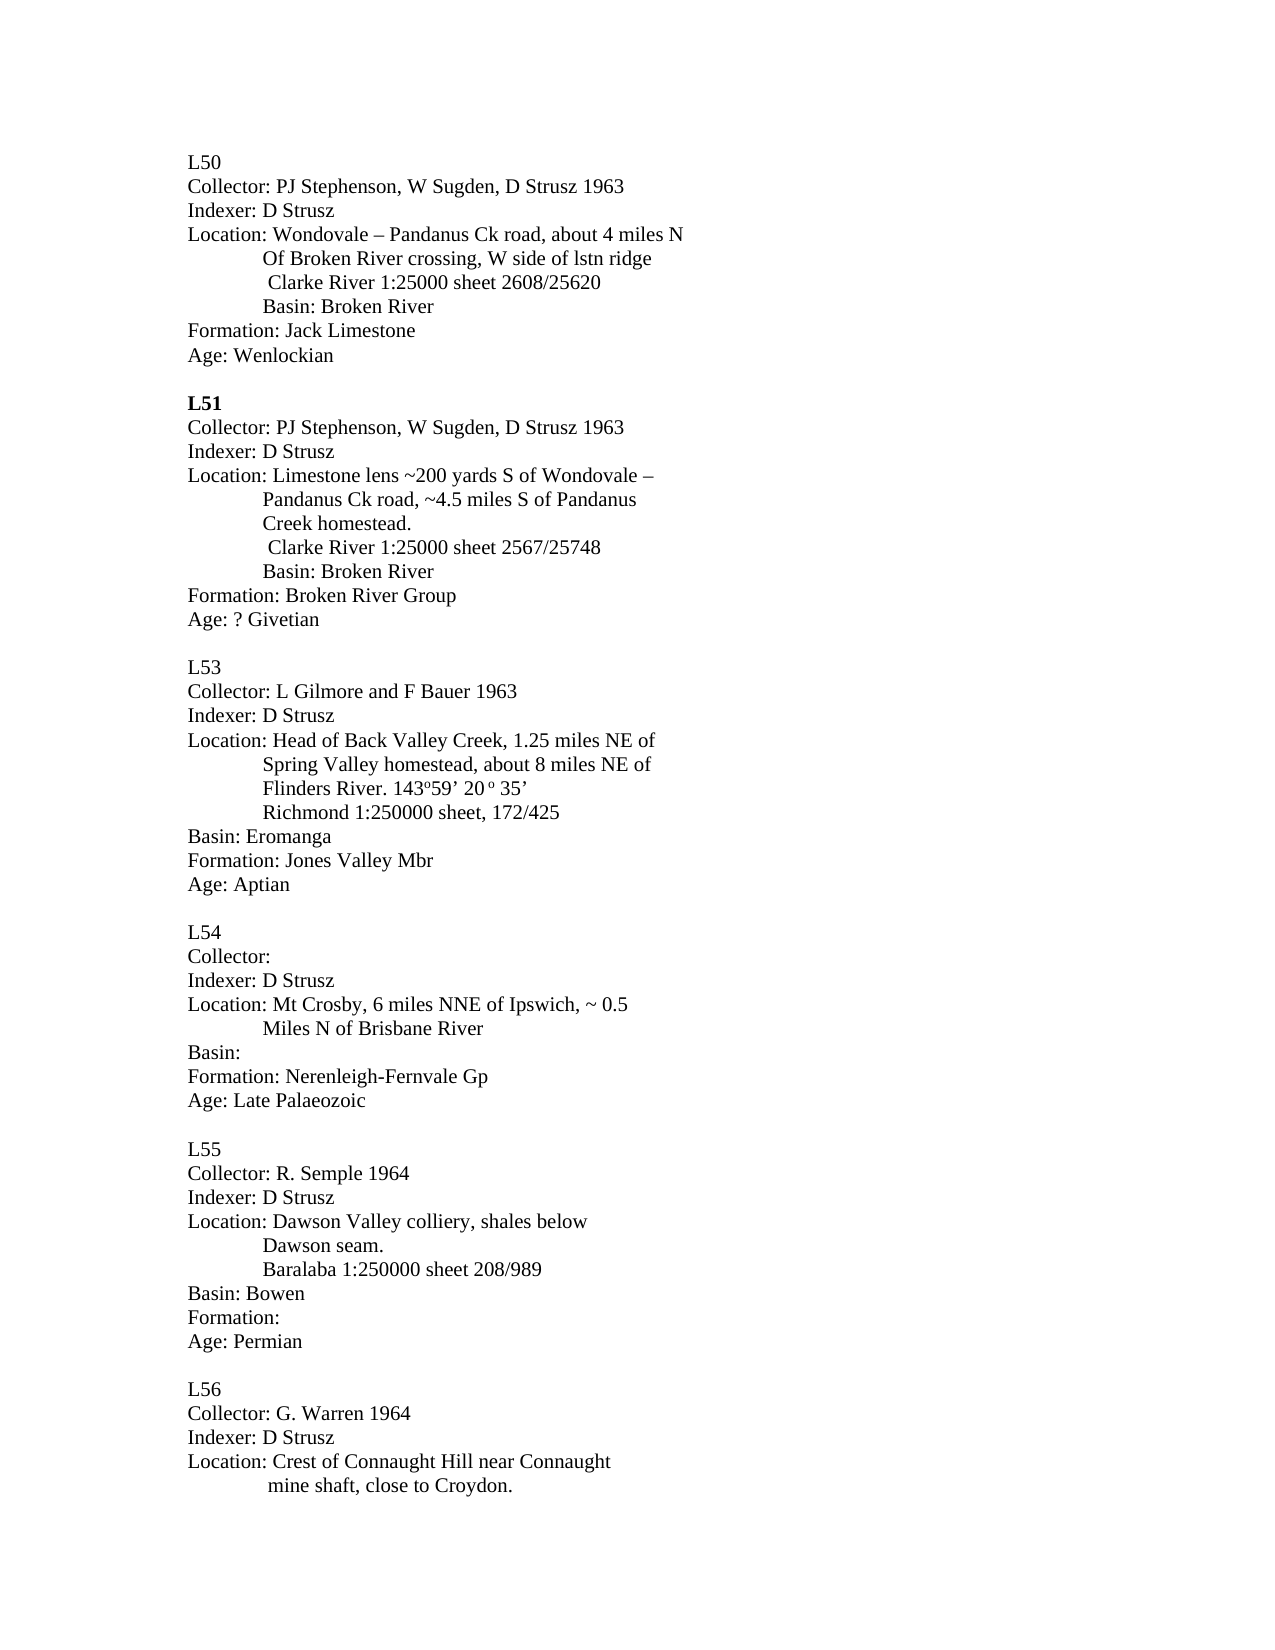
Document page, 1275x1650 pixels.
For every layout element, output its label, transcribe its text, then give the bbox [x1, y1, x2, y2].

text Of Broken River crossing, W side of lstn ridge [187, 246, 1087, 270]
text Baralaba 1:250000 sheet 208/989 [187, 1257, 1087, 1281]
text Location: Wondovale – Pandanus Ck road, about 4 miles N [187, 222, 1087, 246]
text Location: Head of Back Valley Creek, 1.25 miles NE of [187, 727, 1087, 752]
text Indexer: D Strusz [187, 198, 1087, 222]
text mine shaft, close to Croydon. [187, 1473, 1087, 1497]
text Location: Limestone lens ~200 yards S of Wondovale – [187, 463, 1087, 487]
text Dawson seam. [187, 1233, 1087, 1257]
text L54 [187, 920, 1087, 944]
text Basin: Eromanga [187, 824, 1087, 848]
text Flinders River. 143o59’ 20 o 35’ [187, 776, 1087, 800]
text L55 [187, 1137, 1087, 1161]
text Location: Dawson Valley colliery, shales below [187, 1209, 1087, 1233]
text Location: Mt Crosby, 6 miles NNE of Ipswich, ~ 0.5 [187, 992, 1087, 1016]
text Age: Late Palaeozoic [187, 1088, 1087, 1112]
text Miles N of Brisbane River [187, 1016, 1087, 1040]
text Age: ? Givetian [187, 607, 1087, 631]
text L56 [187, 1377, 1087, 1401]
text Indexer: D Strusz [187, 703, 1087, 727]
text Age: Aptian [187, 872, 1087, 896]
text Clarke River 1:25000 sheet 2567/25748 [187, 535, 1087, 559]
text Formation: [187, 1305, 1087, 1329]
text Formation: Jack Limestone [187, 318, 1087, 342]
text Age: Wenlockian [187, 342, 1087, 367]
text L53 [187, 655, 1087, 679]
text L51 [187, 391, 1087, 415]
text Collector: PJ Stephenson, W Sugden, D Strusz 1963 [187, 415, 1087, 439]
text Formation: Jones Valley Mbr [187, 848, 1087, 872]
text Pandanus Ck road, ~4.5 miles S of Pandanus [187, 487, 1087, 511]
text Basin: [187, 1040, 1087, 1064]
text Indexer: D Strusz [187, 439, 1087, 463]
text Spring Valley homestead, about 8 miles NE of [187, 752, 1087, 776]
text Collector: [187, 944, 1087, 968]
text Indexer: D Strusz [187, 968, 1087, 992]
text Clarke River 1:25000 sheet 2608/25620 [187, 270, 1087, 294]
text L50 [187, 150, 1087, 174]
text Collector: PJ Stephenson, W Sugden, D Strusz 1963 [187, 174, 1087, 198]
text Age: Permian [187, 1329, 1087, 1353]
text Formation: Nerenleigh-Fernvale Gp [187, 1064, 1087, 1088]
text Collector: G. Warren 1964 [187, 1401, 1087, 1425]
text Indexer: D Strusz [187, 1185, 1087, 1209]
text Basin: Broken River [187, 294, 1087, 318]
text Basin: Broken River [187, 559, 1087, 583]
text Creek homestead. [187, 511, 1087, 535]
text Location: Crest of Connaught Hill near Connaught [187, 1449, 1087, 1473]
text Collector: R. Semple 1964 [187, 1161, 1087, 1185]
text Formation: Broken River Group [187, 583, 1087, 607]
text Basin: Bowen [187, 1281, 1087, 1305]
text Indexer: D Strusz [187, 1425, 1087, 1449]
text Richmond 1:250000 sheet, 172/425 [187, 800, 1087, 824]
text Collector: L Gilmore and F Bauer 1963 [187, 679, 1087, 703]
